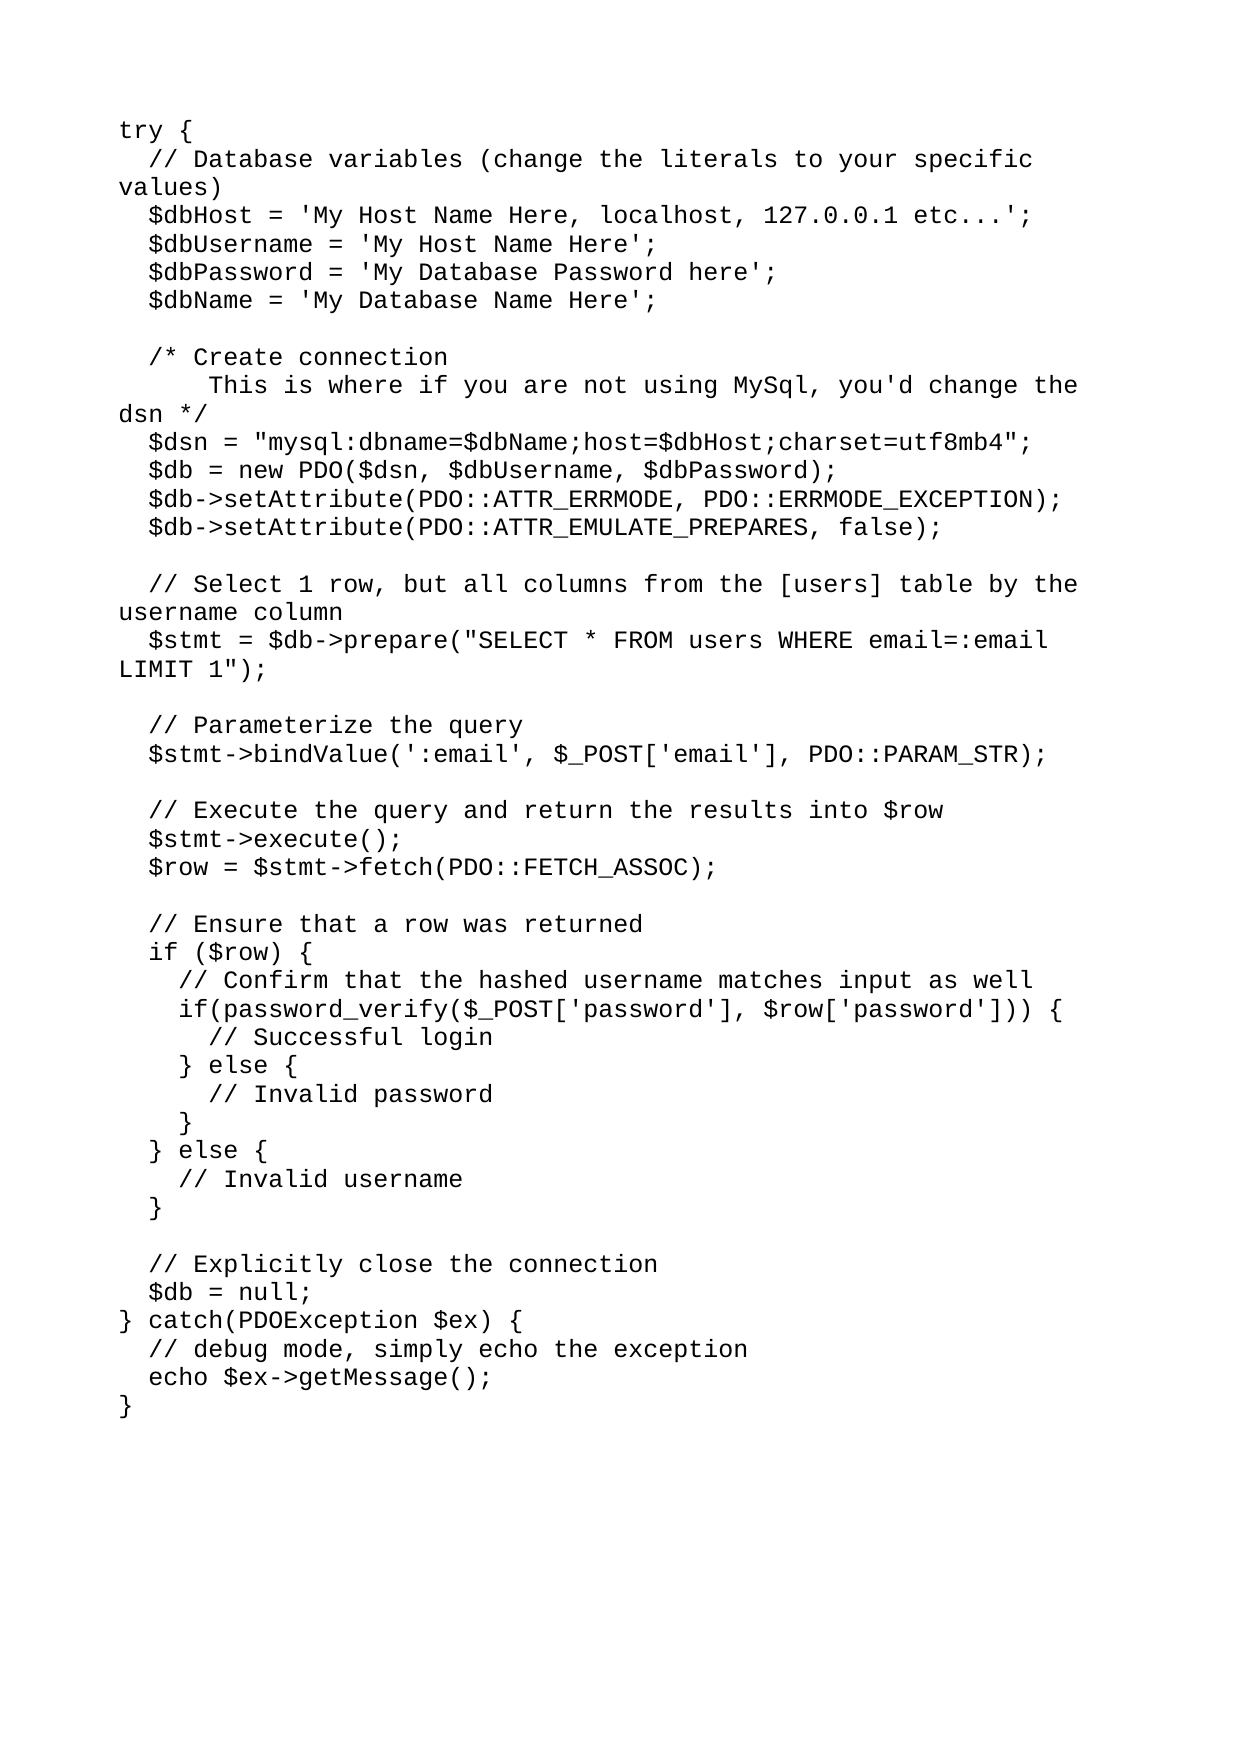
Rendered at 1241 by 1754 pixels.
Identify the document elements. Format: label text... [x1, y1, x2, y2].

text try { // Database variables (change the literals to your specific values) $dbHost = 'My Host Name Here, localhost, 127.0.0.1 etc...'; $dbUsername = 'My Host Name Here'; $dbPassword = 'My Database Password here'; $dbName = 'My Database Name Here'; /* Create connection This is where if you are not using MySql, you'd change the dsn */ $dsn = "mysql:dbname=$dbName;host=$dbHost;charset=utf8mb4"; $db = new PDO($dsn, $dbUsername, $dbPassword); $db->setAttribute(PDO::ATTR_ERRMODE, PDO::ERRMODE_EXCEPTION); $db->setAttribute(PDO::ATTR_EMULATE_PREPARES, false); // Select 1 row, but all columns from the [users] table by the username column $stmt = $db->prepare("SELECT * FROM users WHERE email=:email LIMIT 1"); // Parameterize the query $stmt->bindValue(':email', $_POST['email'], PDO::PARAM_STR); // Execute the query and return the results into $row $stmt->execute(); $row = $stmt->fetch(PDO::FETCH_ASSOC); // Ensure that a row was returned if ($row) { // Confirm that the hashed username matches input as well if(password_verify($_POST['password'], $row['password'])) { // Successful login } else { // Invalid password } } else { // Invalid username } // Explicitly close the connection $db = null; } catch(PDOException $ex) { // debug mode, simply echo the exception echo $ex->getMessage(); } [118, 118, 1122, 1421]
